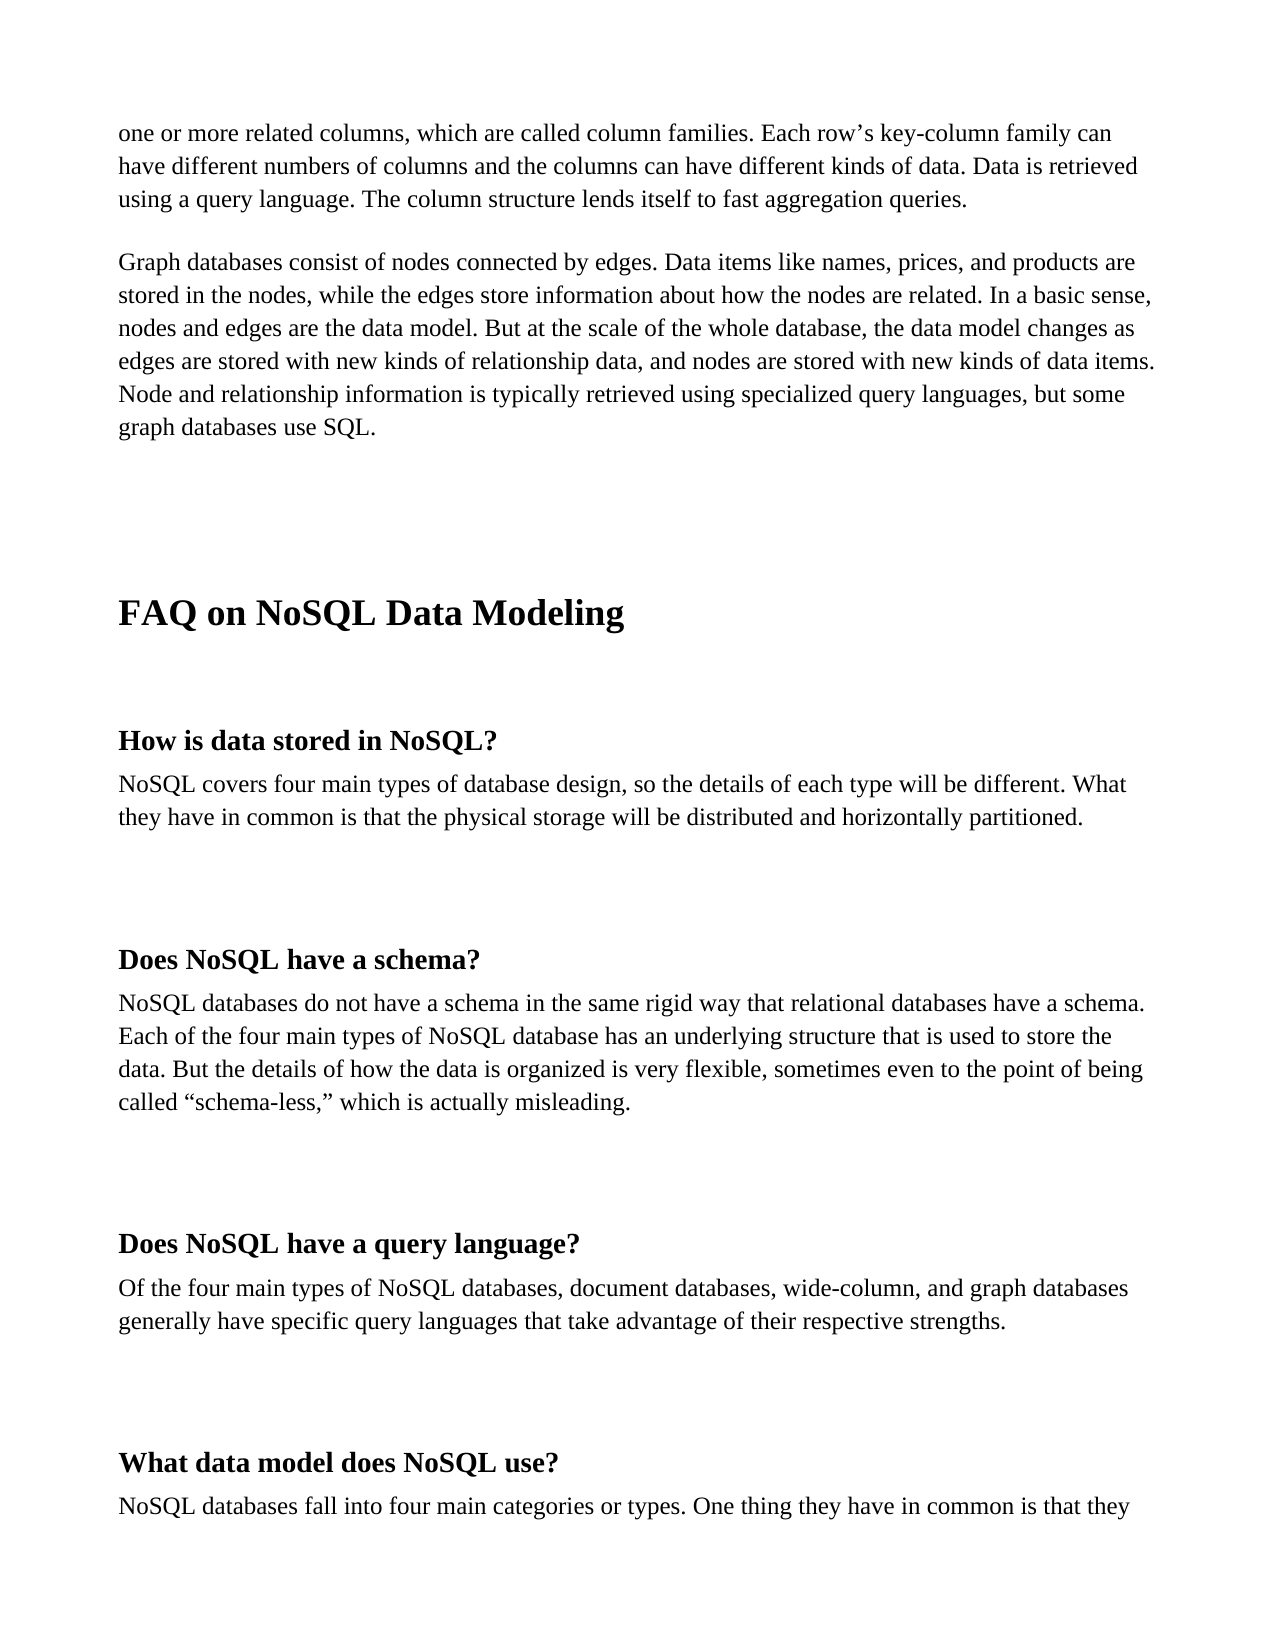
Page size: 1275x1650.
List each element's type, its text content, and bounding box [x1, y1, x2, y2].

subtitle What data model does NoSQL use? [118, 1445, 1157, 1479]
subtitle Does NoSQL have a schema? [118, 942, 1157, 976]
text Of the four main types of NoSQL databases, document databases, wide-column, and graph databases generally have specific query languages that take advantage of their respective strengths. [118, 1273, 1157, 1334]
subtitle How is data stored in NoSQL? [118, 723, 1157, 757]
text NoSQL covers four main types of database design, so the details of each type will be different. What they have in common is that the physical storage will be distributed and horizontally partitioned. [118, 769, 1157, 831]
subtitle FAQ on NoSQL Data Modeling [118, 591, 1157, 634]
text Graph databases consist of nodes connected by edges. Data items like names, prices, and products are stored in the nodes, while the edges store information about how the nodes are related. In a basic sense, nodes and edges are the data model. But at the scale of the whole database, the data model changes as edges are stored with new kinds of relationship data, and nodes are stored with new kinds of data items. Node and relationship information is typically retrieved using specialized query languages, but some graph databases use SQL. [118, 247, 1157, 441]
subtitle Does NoSQL have a query language? [118, 1227, 1157, 1260]
text one or more related columns, which are called column families. Each row’s key-column family can have different numbers of columns and the columns can have different kinds of data. Data is retrieved using a query language. The column structure lends itself to fast aggregation queries. [118, 118, 1157, 213]
text NoSQL databases fall into four main categories or types. One thing they have in common is that they [118, 1491, 1157, 1520]
text NoSQL databases do not have a schema in the same rigid way that relational databases have a schema. Each of the four main types of NoSQL database has an underlying structure that is used to store the data. But the details of how the data is organized is very flexible, sometimes even to the point of being called “schema-less,” which is actually misleading. [118, 988, 1157, 1116]
